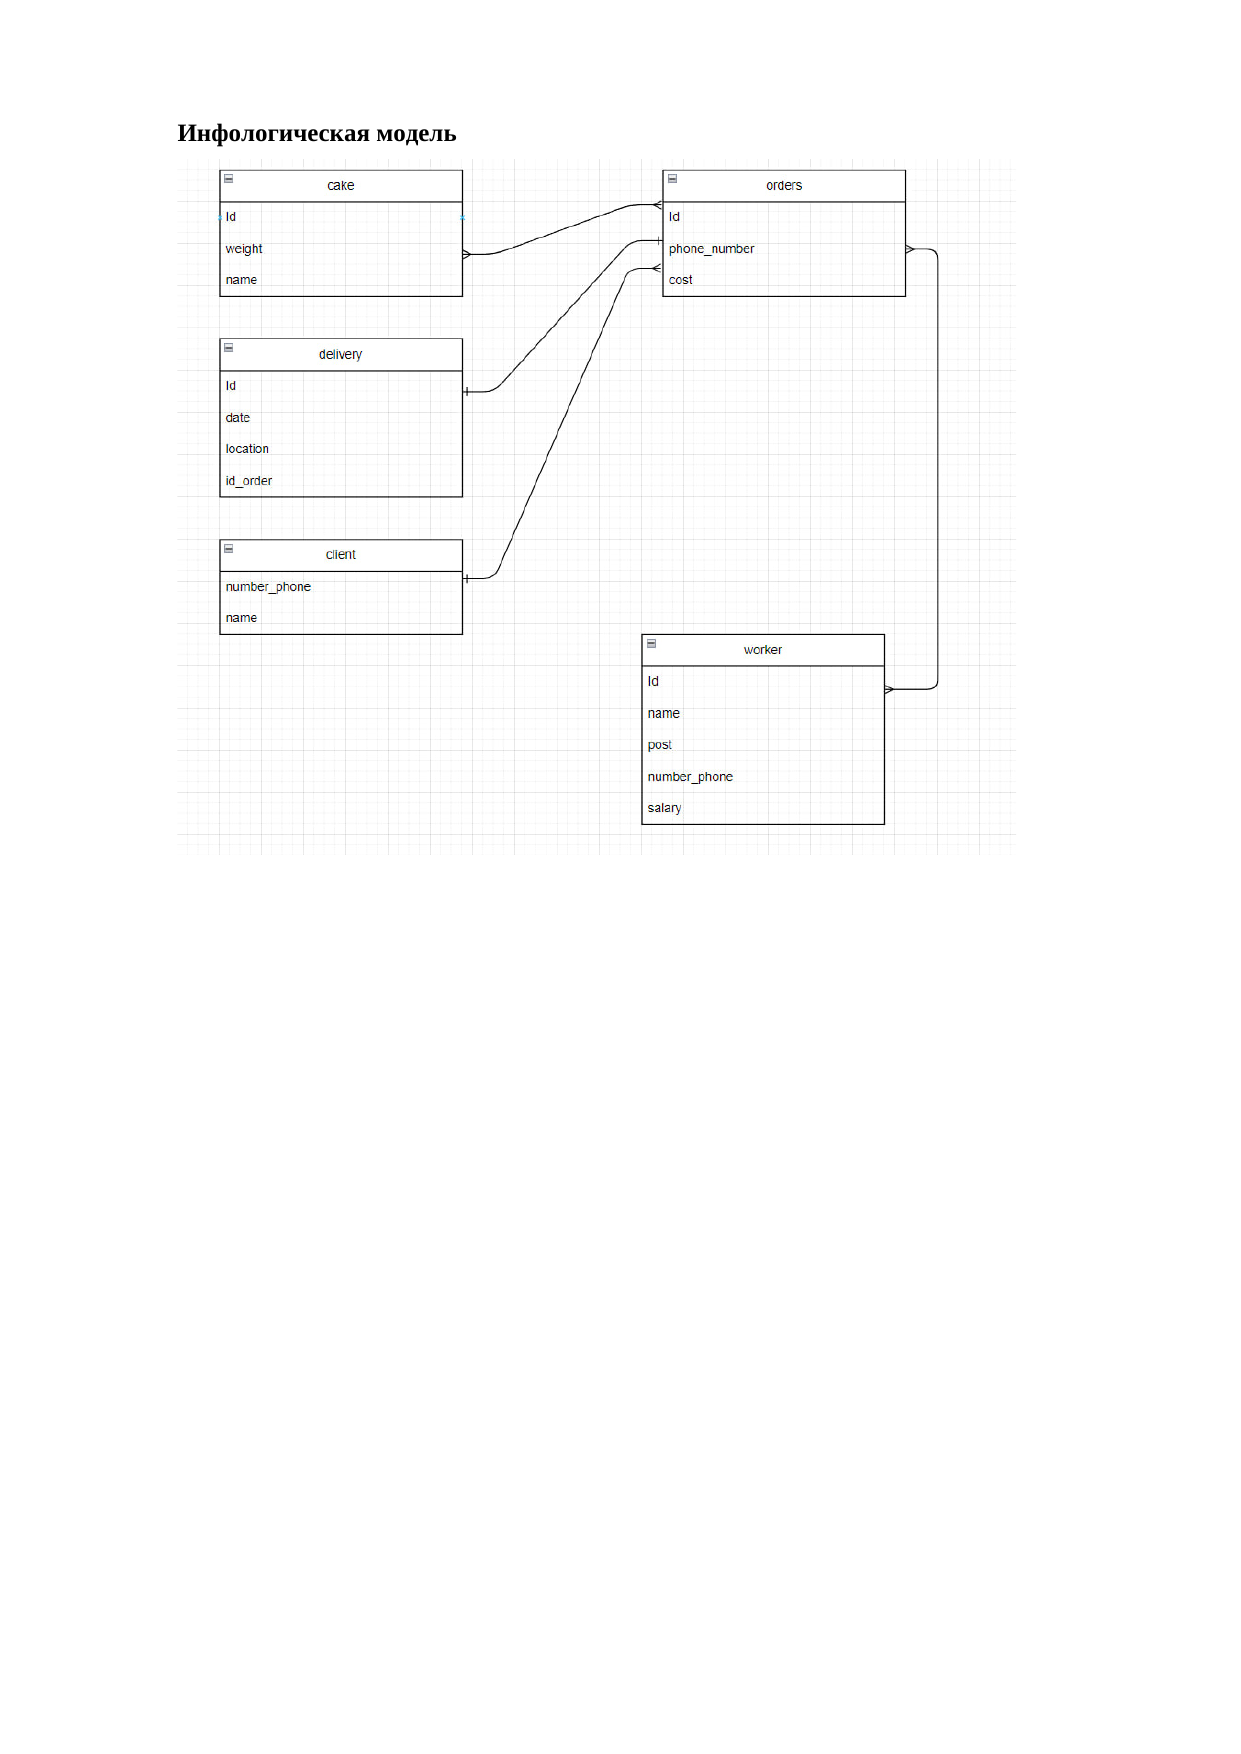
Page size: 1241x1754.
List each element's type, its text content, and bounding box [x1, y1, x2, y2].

subtitle Инфологическая модель [177, 118, 1152, 147]
